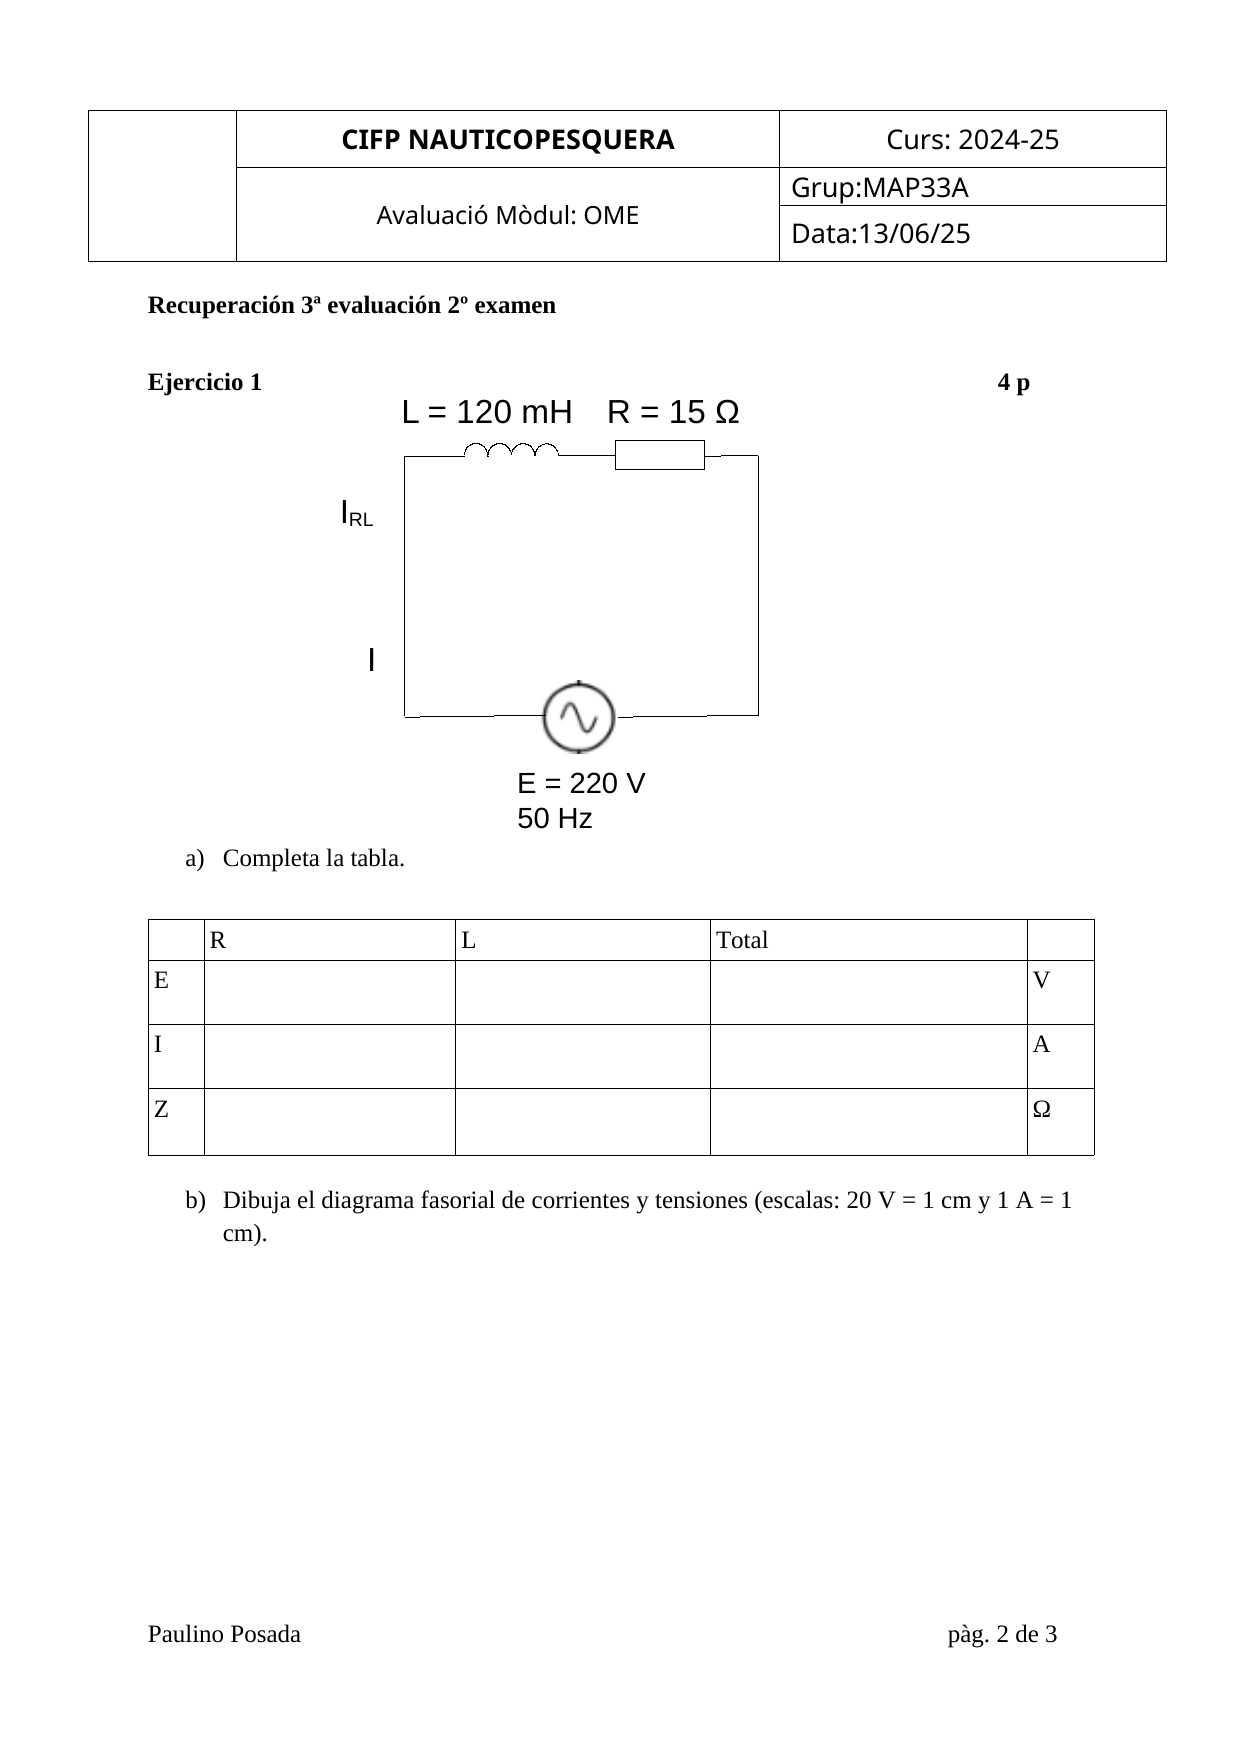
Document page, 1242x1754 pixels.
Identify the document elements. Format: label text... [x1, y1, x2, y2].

text Recuperación 3ª evaluación 2º examen [148, 290, 1094, 319]
table_cell [711, 961, 1027, 1024]
table_header Total [711, 920, 1027, 959]
picture [540, 680, 618, 754]
text Ejercicio 1 4 p [148, 367, 1094, 396]
table_cell Ω [1028, 1089, 1094, 1155]
table_cell [205, 961, 455, 1024]
table_cell [456, 1089, 710, 1155]
table_cell [205, 1025, 455, 1088]
table_cell I [149, 1025, 204, 1088]
list Dibuja el diagrama fasorial de corrientes y tensiones (escalas: 20 V = 1 cm y 1 A = 1 cm). [185, 1185, 1094, 1247]
table_cell [711, 1025, 1027, 1088]
table_cell [456, 1025, 710, 1088]
table_header [1028, 920, 1094, 959]
list Completa la tabla. [185, 843, 1094, 872]
table_header R [205, 920, 455, 959]
table_cell A [1028, 1025, 1094, 1088]
table_cell [205, 1089, 455, 1155]
table_cell Z [149, 1089, 204, 1155]
table_cell V [1028, 961, 1094, 1024]
table_header L [456, 920, 710, 959]
table_cell E [149, 961, 204, 1024]
table_header [149, 920, 204, 959]
table_cell [456, 961, 710, 1024]
table_cell [711, 1089, 1027, 1155]
